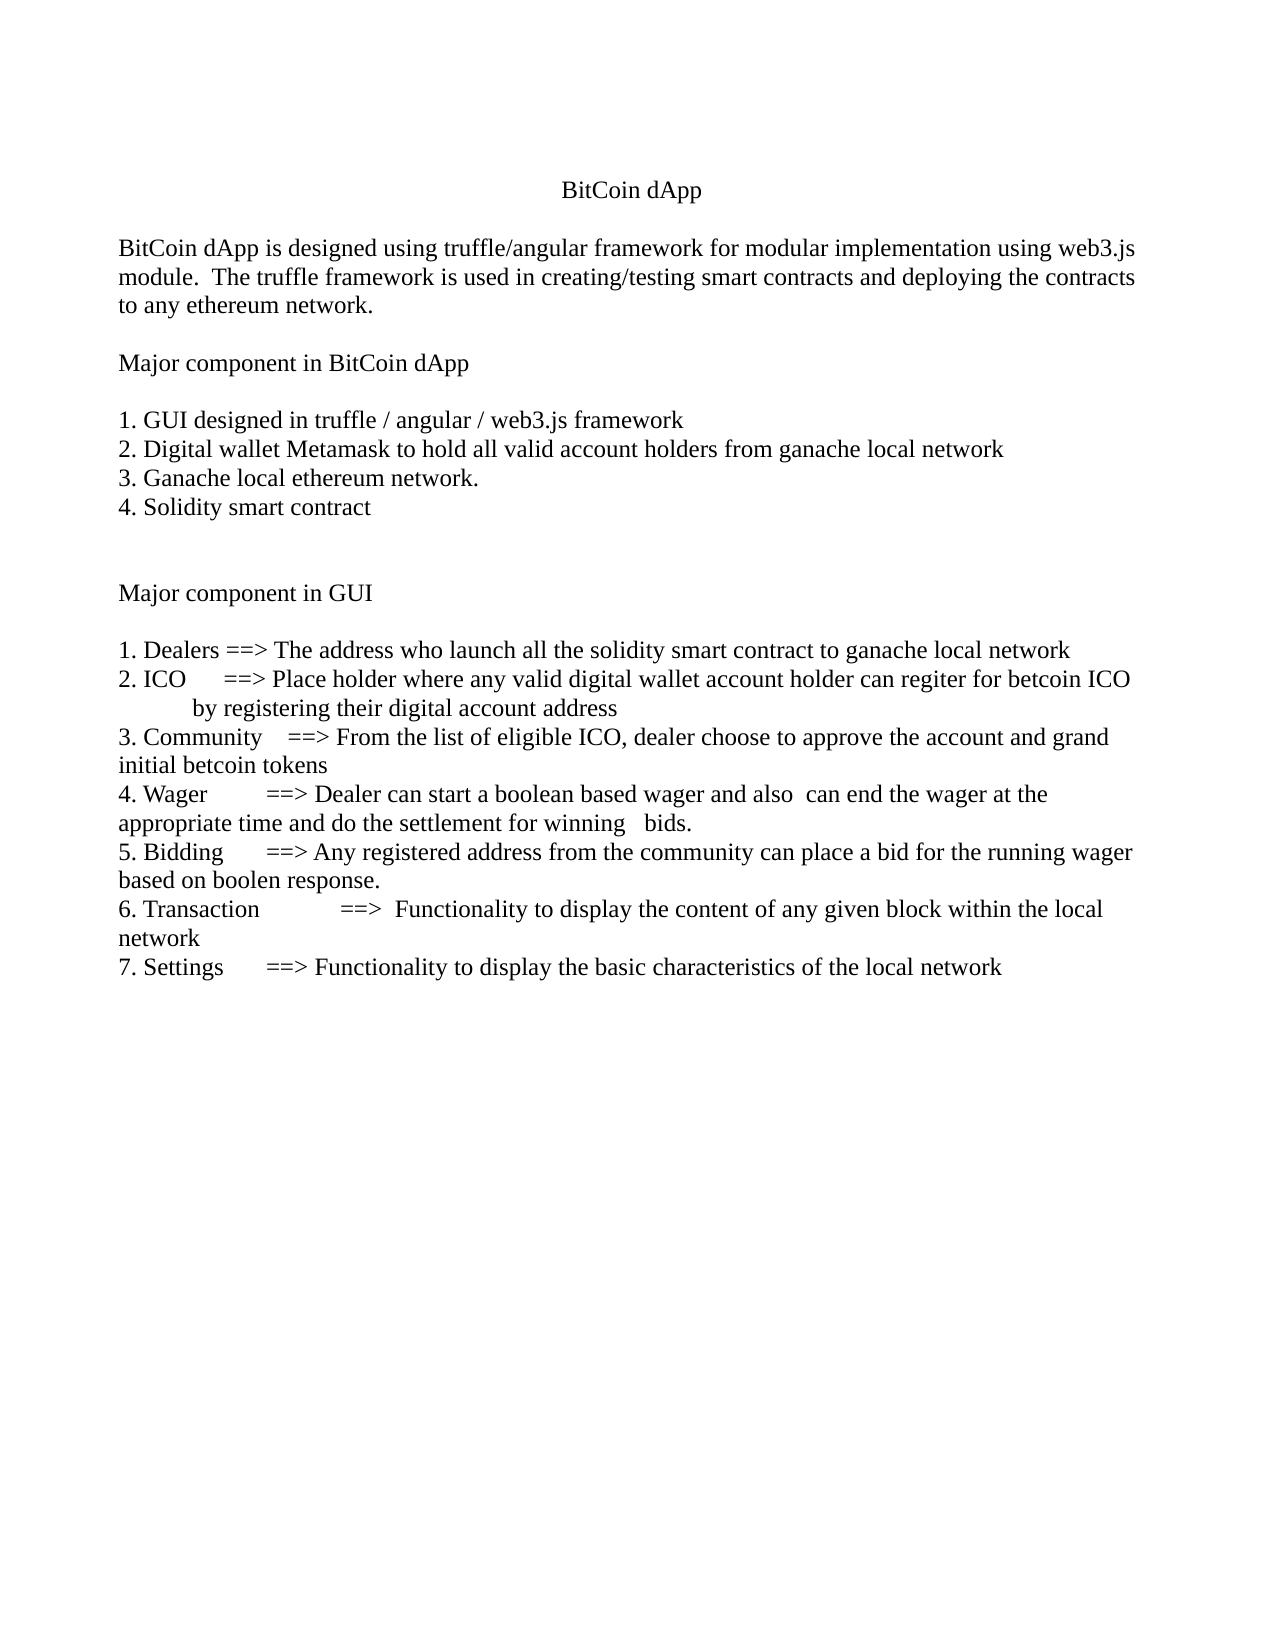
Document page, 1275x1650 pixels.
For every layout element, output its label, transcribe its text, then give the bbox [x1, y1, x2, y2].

text 2. ICO ==> Place holder where any valid digital wallet account holder can regiter for betcoin ICO [118, 664, 1157, 693]
text by registering their digital account address [118, 693, 1157, 722]
text 2. Digital wallet Metamask to hold all valid account holders from ganache local network [118, 434, 1157, 463]
text 3. Ganache local ethereum network. [118, 463, 1157, 492]
text 4. Solidity smart contract [118, 492, 1157, 521]
text 4. Wager ==> Dealer can start a boolean based wager and also can end the wager at the appropriate time and do the settlement for winning bids. [118, 779, 1157, 837]
text to any ethereum network. [118, 291, 1157, 319]
text based on boolen response. [118, 866, 1157, 894]
text 7. Settings ==> Functionality to display the basic characteristics of the local network [118, 952, 1157, 981]
text 1. Dealers ==> The address who launch all the solidity smart contract to ganache local network [118, 636, 1157, 664]
text 5. Bidding ==> Any registered address from the community can place a bid for the running wager [118, 837, 1157, 866]
text Major component in BitCoin dApp [118, 348, 1157, 377]
text BitCoin dApp is designed using truffle/angular framework for modular implementation using web3.js module. The truffle framework is used in creating/testing smart contracts and deploying the contracts [118, 233, 1157, 291]
text 1. GUI designed in truffle / angular / web3.js framework [118, 406, 1157, 434]
text Major component in GUI [118, 578, 1157, 607]
text 6. Transaction ==> Functionality to display the content of any given block within the local network [118, 894, 1157, 952]
text 3. Community ==> From the list of eligible ICO, dealer choose to approve the account and grand initial betcoin tokens [118, 722, 1157, 779]
text BitCoin dApp [118, 176, 1157, 204]
